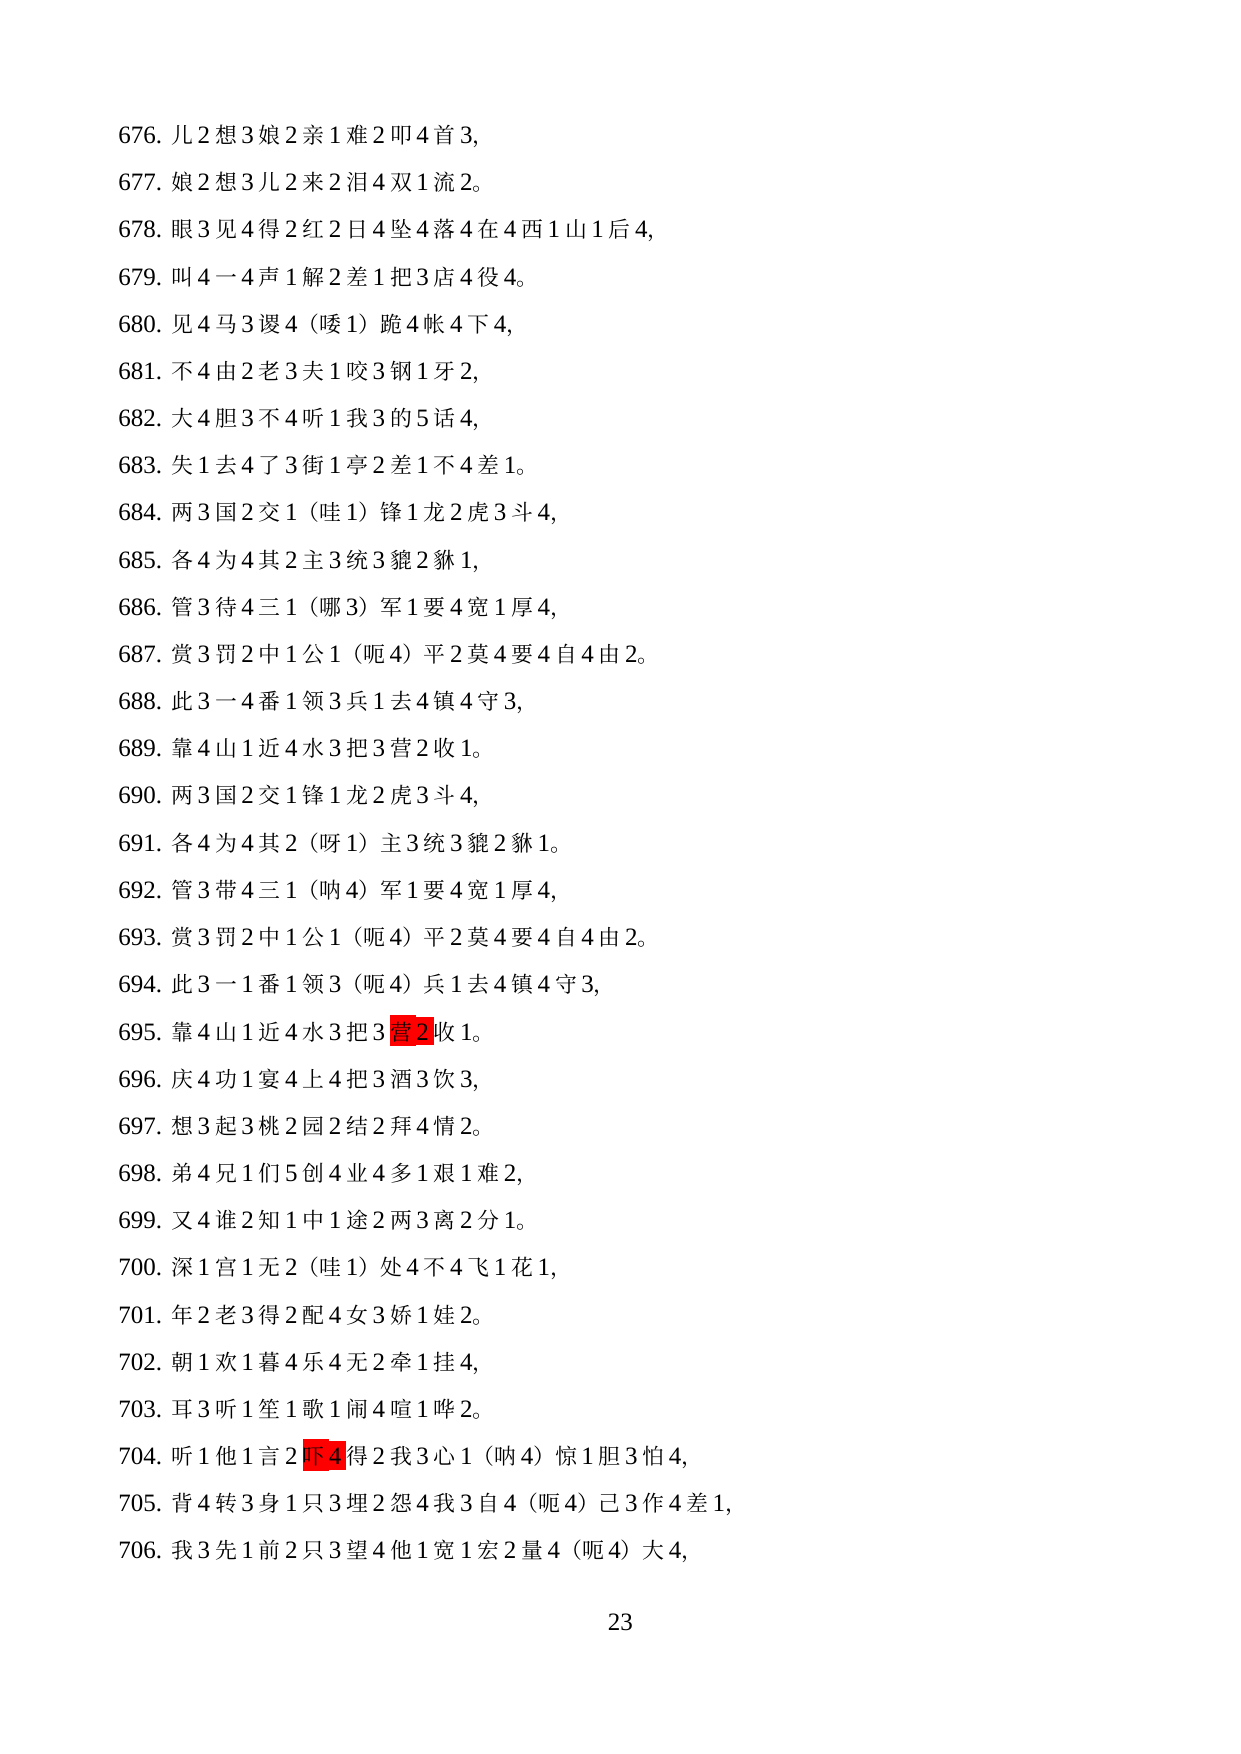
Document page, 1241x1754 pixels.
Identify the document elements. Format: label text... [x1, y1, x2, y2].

text 690. 两3国2交1锋1龙2虎3斗4， [118, 779, 1122, 810]
text 681. 不4由2老3夫1咬3钢1牙2， [118, 354, 1122, 386]
text 693. 赏3罚2中1公1（呃4）平2莫4要4自4由2。 [118, 920, 1122, 952]
text 694. 此3一1番1领3（呃4）兵1去4镇4守3， [118, 967, 1122, 999]
text 695. 靠4山1近4水3把3营2收1。 [118, 1015, 1122, 1046]
text 698. 弟4兄1们5创4业4多1艰1难2， [118, 1156, 1122, 1188]
text 692. 管3带4三1（呐4）军1要4宽1厚4， [118, 873, 1122, 904]
text 702. 朝1欢1暮4乐4无2牵1挂4， [118, 1345, 1122, 1376]
text 677. 娘2想3儿2来2泪4双1流2。 [118, 165, 1122, 197]
text 705. 背4转3身1只3埋2怨4我3自4（呃4）己3作4差1， [118, 1487, 1122, 1518]
text 706. 我3先1前2只3望4他1宽1宏2量4（呃4）大4， [118, 1534, 1122, 1565]
text 699. 又4谁2知1中1途2两3离2分1。 [118, 1203, 1122, 1235]
text 685. 各4为4其2主3统3貔2貅1， [118, 543, 1122, 574]
text 686. 管3待4三1（哪3）军1要4宽1厚4， [118, 590, 1122, 621]
text 696. 庆4功1宴4上4把3酒3饮3， [118, 1062, 1122, 1093]
text 688. 此3一4番1领3兵1去4镇4守3， [118, 684, 1122, 716]
text 703. 耳3听1笙1歌1闹4喧1哗2。 [118, 1392, 1122, 1424]
text 684. 两3国2交1（哇1）锋1龙2虎3斗4， [118, 496, 1122, 527]
text 680. 见4马3谡4（唩1）跪4帐4下4， [118, 307, 1122, 338]
text 679. 叫4一4声1解2差1把3店4役4。 [118, 260, 1122, 291]
text 697. 想3起3桃2园2结2拜4情2。 [118, 1109, 1122, 1141]
text 683. 失1去4了3街1亭2差1不4差1。 [118, 448, 1122, 480]
text 701. 年2老3得2配4女3娇1娃2。 [118, 1298, 1122, 1329]
text 678. 眼3见4得2红2日4坠4落4在4西1山1后4， [118, 212, 1122, 244]
text 691. 各4为4其2（呀1）主3统3貔2貅1。 [118, 826, 1122, 857]
text 676. 儿2想3娘2亲1难2叩4首3， [118, 118, 1122, 149]
text 700. 深1宫1无2（哇1）处4不4飞1花1， [118, 1251, 1122, 1282]
text 704. 听1他1言2吓4得2我3心1（呐4）惊1胆3怕4， [118, 1439, 1122, 1471]
text 682. 大4胆3不4听1我3的5话4， [118, 401, 1122, 433]
text 687. 赏3罚2中1公1（呃4）平2莫4要4自4由2。 [118, 637, 1122, 669]
text 689. 靠4山1近4水3把3营2收1。 [118, 732, 1122, 763]
